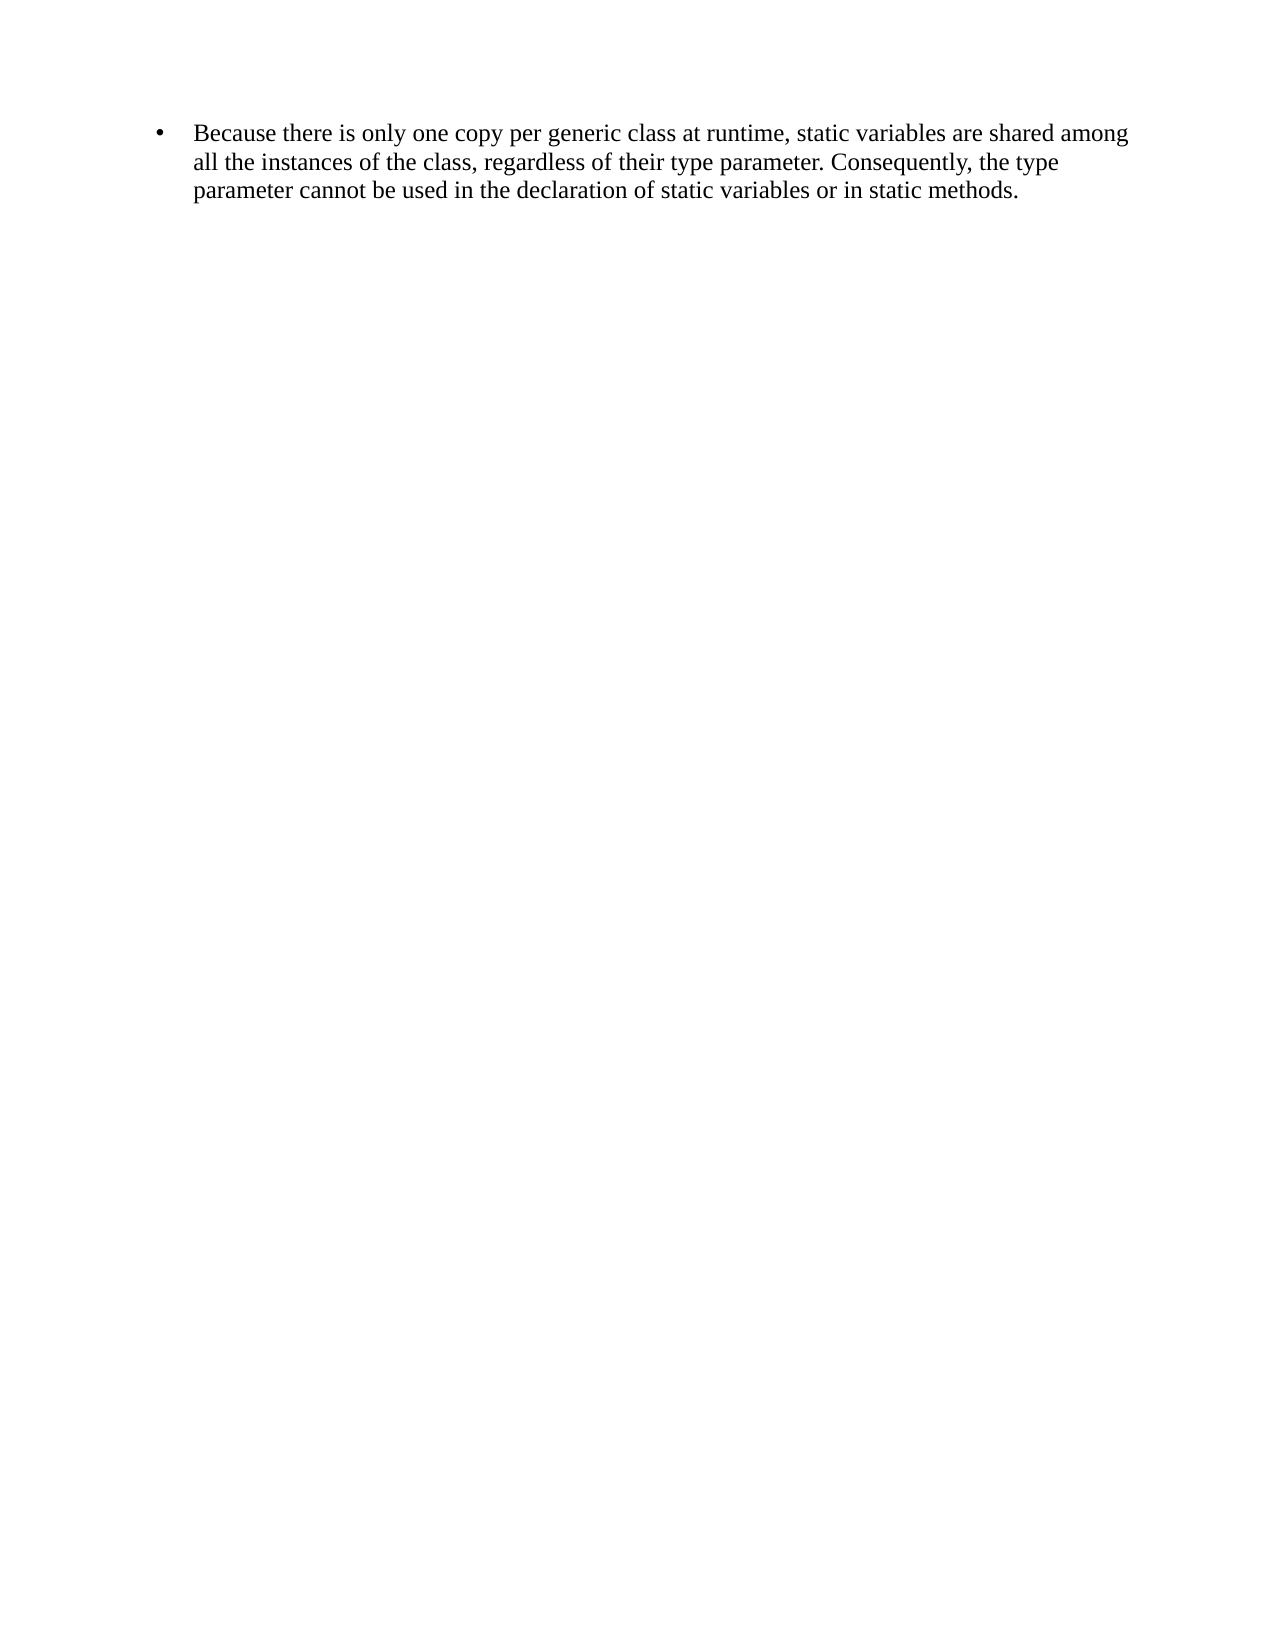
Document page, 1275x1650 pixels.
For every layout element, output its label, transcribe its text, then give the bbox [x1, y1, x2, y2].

list Because there is only one copy per generic class at runtime, static variables are shared among all the instances of the class, regardless of their type parameter. Consequently, the type parameter cannot be used in the declaration of static variables or in static methods. [156, 118, 1157, 204]
